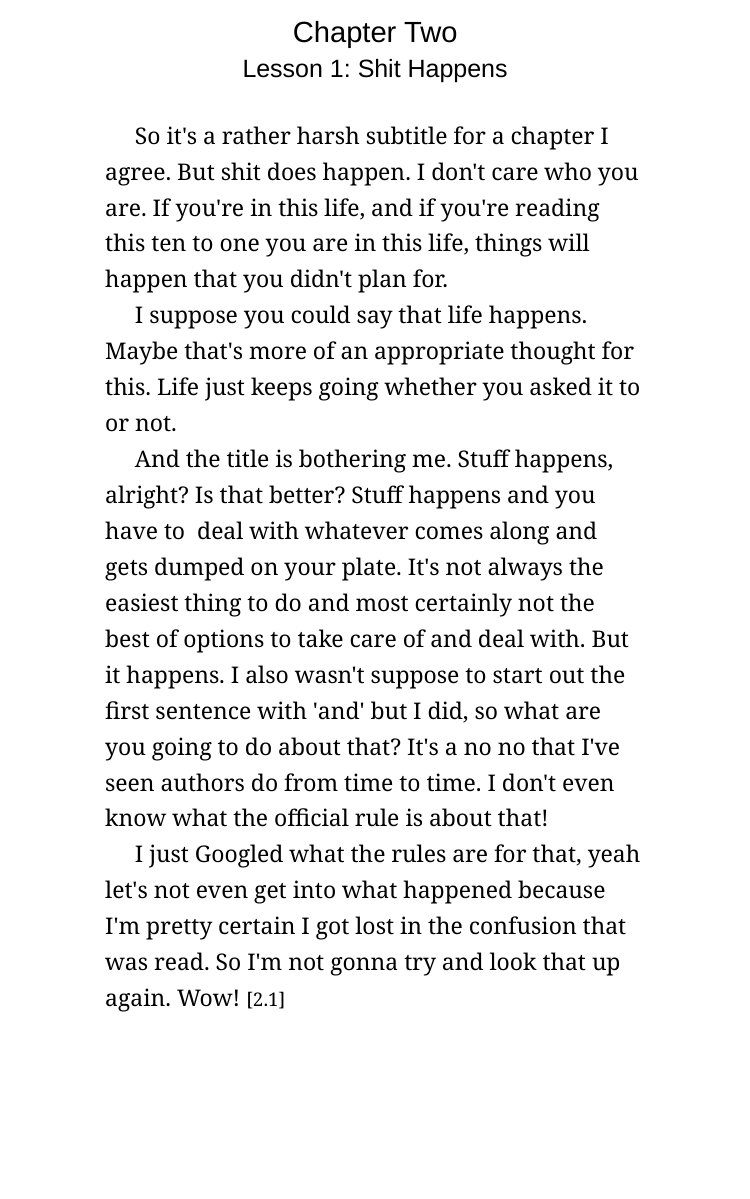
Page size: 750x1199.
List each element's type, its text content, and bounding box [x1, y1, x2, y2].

text So it's a rather harsh subtitle for a chapter I agree. But shit does happen. I don't care who you are. If you're in this life, and if you're reading this ten to one you are in this life, things will happen that you didn't plan for. [105, 119, 645, 294]
text I suppose you could say that life happens. Maybe that's more of an appropriate thought for this. Life just keeps going whether you asked it to or not. [105, 299, 645, 438]
text And the title is bothering me. Stuff happens, alright? Is that better? Stuff happens and you have to deal with whatever comes along and gets dumped on your plate. It's not always the easiest thing to do and most certainly not the best of options to take care of and deal with. But it happens. I also wasn't suppose to start out the first sentence with 'and' but I did, so what are you going to do about that? It's a no no that I've seen authors do from time to time. I don't even know what the official rule is about that! [105, 443, 645, 834]
text Lesson 1: Shit Happens [105, 53, 645, 82]
text I just Googled what the rules are for that, yeah let's not even get into what happened because I'm pretty certain I got lost in the confusion that was read. So I'm not gonna try and look that up again. Wow! [2.1] [105, 838, 645, 1013]
text Chapter Two [105, 15, 645, 48]
